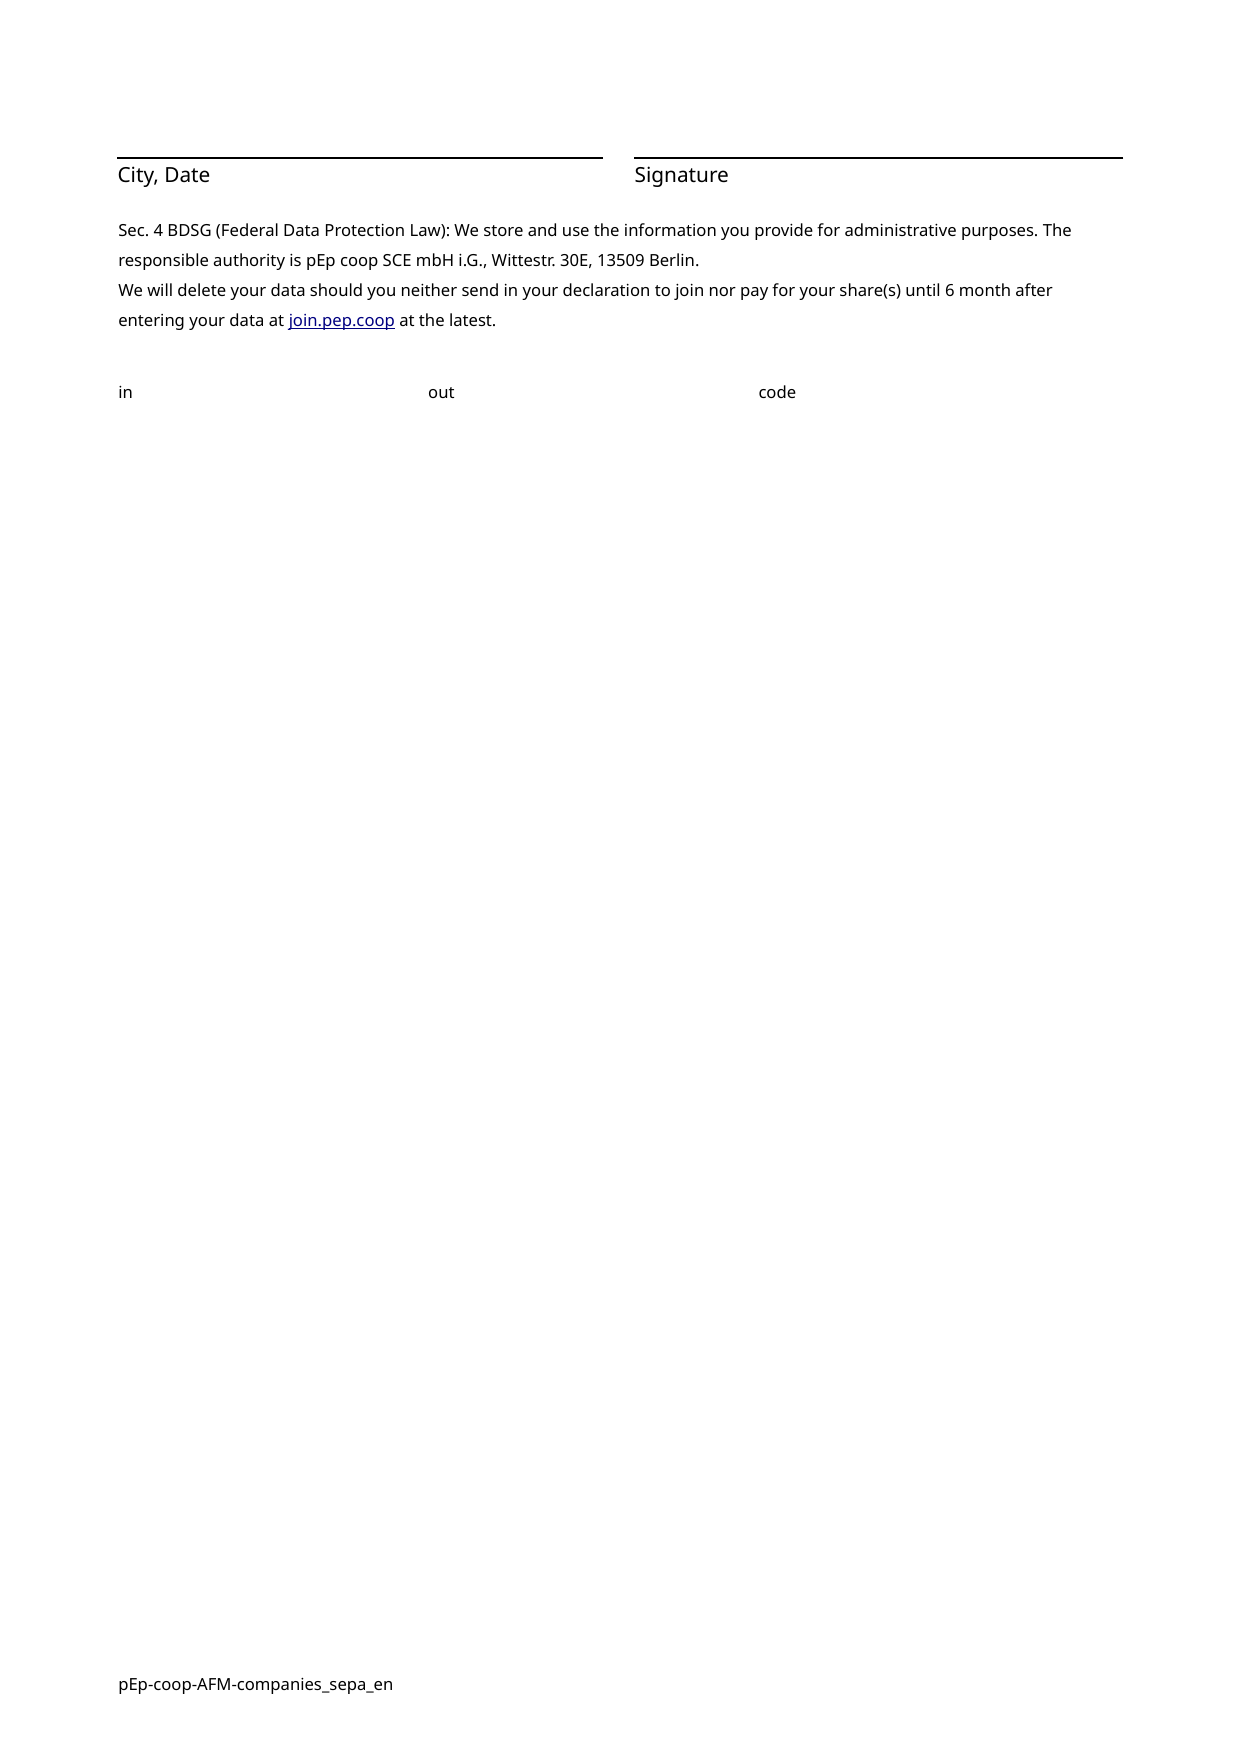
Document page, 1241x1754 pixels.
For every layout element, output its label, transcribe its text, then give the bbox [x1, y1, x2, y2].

table_header [634, 118, 1123, 157]
text in out code [118, 375, 1122, 405]
table_header Signature [634, 159, 1123, 189]
text Sec. 4 BDSG (Federal Data Protection Law): We store and use the information you provide for administrative purposes. The responsible authority is pEp coop SCE mbH i.G., Wittestr. 30E, 13509 Berlin. [118, 213, 1122, 273]
table_header [603, 118, 634, 189]
text We will delete your data should you neither send in your declaration to join nor pay for your share(s) until 6 month after entering your data at join.pep.coop at the latest. [118, 273, 1122, 333]
table_header [117, 118, 603, 157]
table_header City, Date [117, 159, 603, 189]
